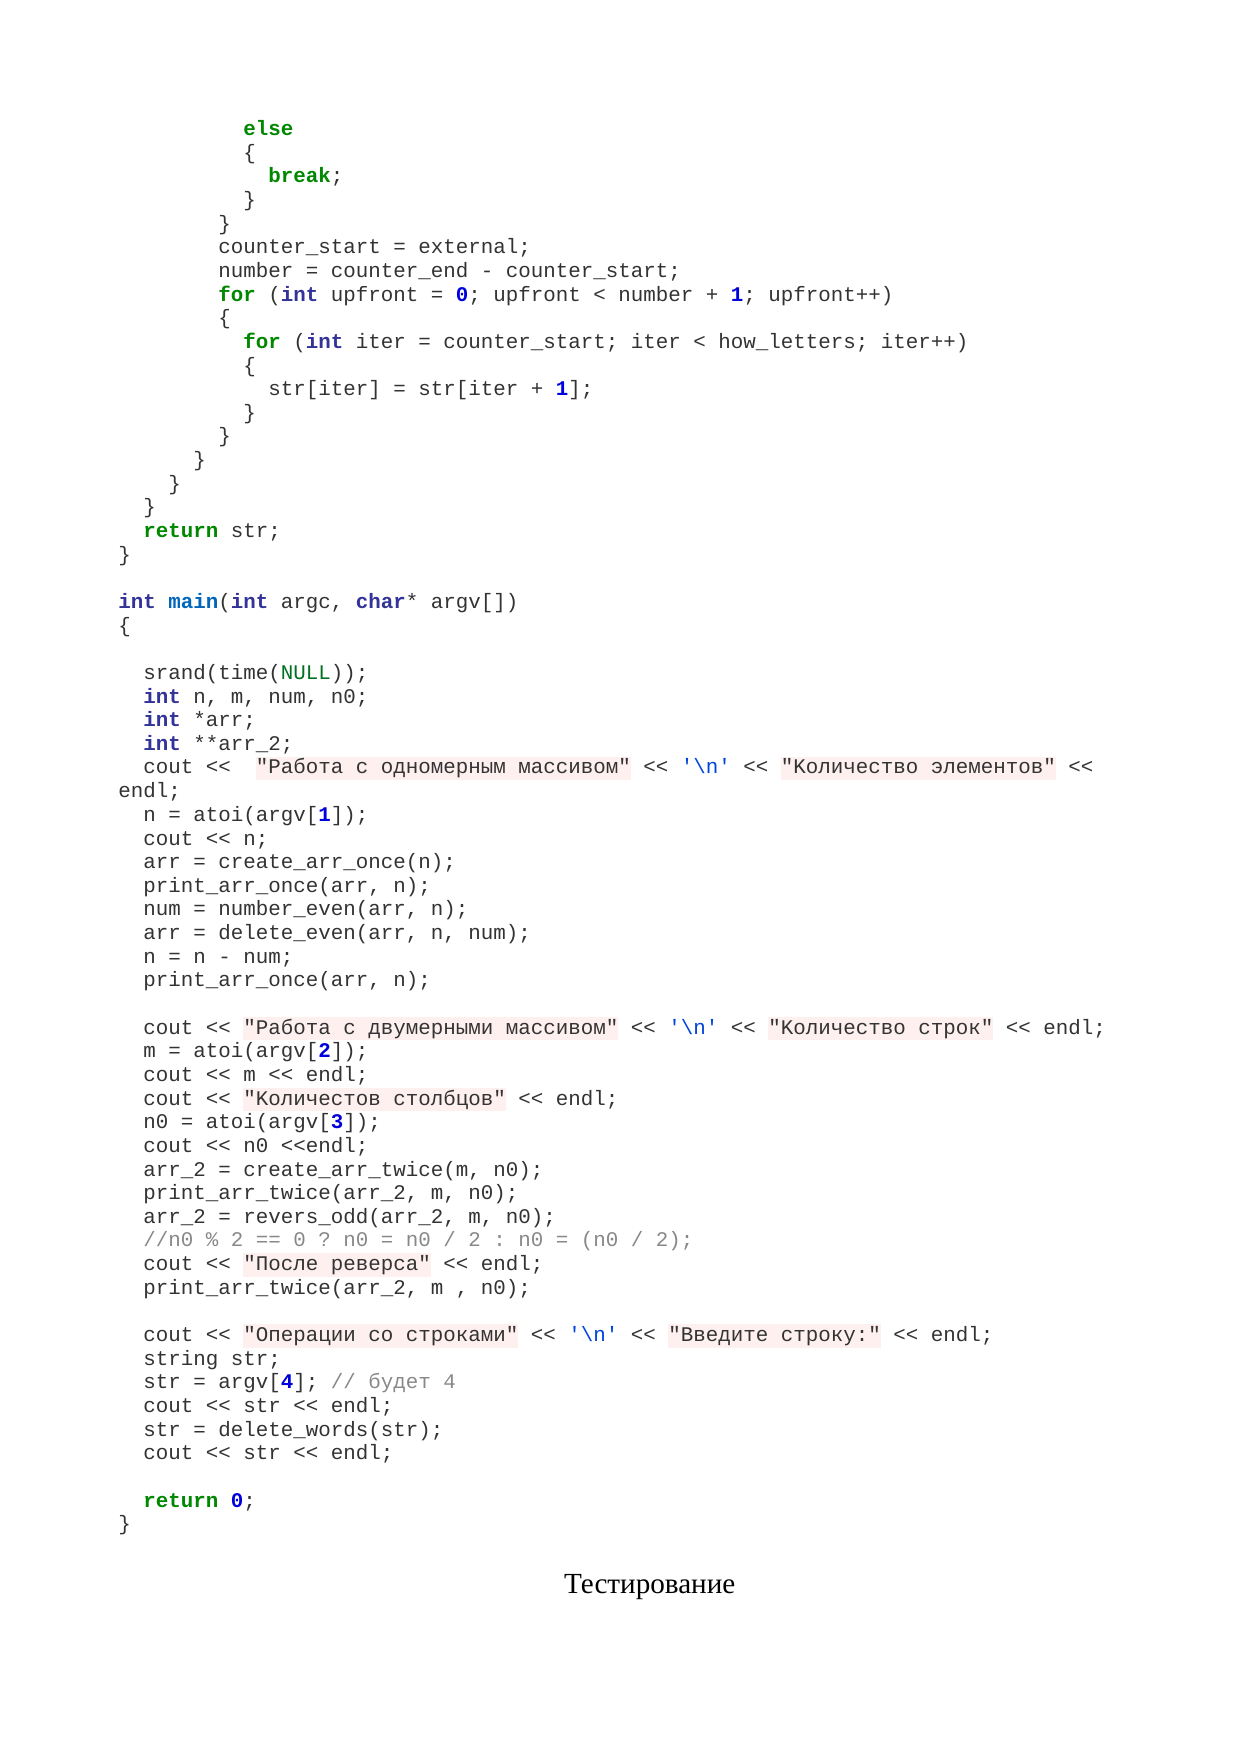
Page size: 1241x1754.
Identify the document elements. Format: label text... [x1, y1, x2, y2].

text print_arr_once(arr, n); [118, 969, 1122, 993]
text cout << n0 <<endl; [118, 1135, 1122, 1158]
text cout << "Kоличестов столбцов" << endl; [118, 1088, 1122, 1111]
text } [118, 473, 1122, 496]
text str[iter] = str[iter + 1]; [118, 378, 1122, 402]
text } [118, 449, 1122, 473]
text num = number_even(arr, n); [118, 898, 1122, 922]
text } [118, 544, 1122, 567]
text print_arr_once(arr, n); [118, 875, 1122, 898]
text arr = create_arr_once(n); [118, 851, 1122, 875]
text break; [118, 165, 1122, 189]
text cout << "После реверса" << endl; [118, 1253, 1122, 1277]
text { [118, 142, 1122, 165]
text cout << str << endl; [118, 1395, 1122, 1419]
text { [118, 307, 1122, 331]
text else [118, 118, 1122, 142]
text } [118, 213, 1122, 236]
text cout << "Операции со строками" << '\n' << "Введите строку:" << endl; [118, 1324, 1122, 1348]
text srand(time(NULL)); [118, 662, 1122, 686]
text cout << "Рaбота с двумерными массивом" << '\n' << "Kоличество строк" << endl; [118, 1017, 1122, 1040]
text Тестирование [118, 1566, 1122, 1600]
text n0 = atoi(argv[3]); [118, 1111, 1122, 1135]
text string str; [118, 1348, 1122, 1371]
text arr_2 = create_arr_twice(m, n0); [118, 1158, 1122, 1182]
text { [118, 615, 1122, 638]
text print_arr_twice(arr_2, m, n0); [118, 1182, 1122, 1206]
text } [118, 426, 1122, 449]
text } [118, 1513, 1122, 1537]
text str = argv[4]; // будет 4 [118, 1371, 1122, 1395]
text int *arr; [118, 709, 1122, 733]
text cout << m << endl; [118, 1064, 1122, 1088]
text print_arr_twice(arr_2, m , n0); [118, 1277, 1122, 1300]
text n = atoi(argv[1]); [118, 804, 1122, 827]
text m = atoi(argv[2]); [118, 1040, 1122, 1064]
text cout << n; [118, 827, 1122, 851]
text arr = delete_even(arr, n, num); [118, 922, 1122, 946]
text n = n - num; [118, 946, 1122, 969]
text //n0 % 2 == 0 ? n0 = n0 / 2 : n0 = (n0 / 2); [118, 1229, 1122, 1253]
text int **arr_2; [118, 733, 1122, 757]
text for (int iter = counter_start; iter < how_letters; iter++) [118, 331, 1122, 354]
text return 0; [118, 1489, 1122, 1513]
text int main(int argc, char* argv[]) [118, 591, 1122, 615]
text for (int upfront = 0; upfront < number + 1; upfront++) [118, 284, 1122, 307]
text arr_2 = revers_odd(arr_2, m, n0); [118, 1206, 1122, 1229]
text } [118, 496, 1122, 520]
text } [118, 189, 1122, 213]
text int n, m, num, n0; [118, 686, 1122, 709]
text } [118, 402, 1122, 426]
text return str; [118, 520, 1122, 544]
text cout << str << endl; [118, 1442, 1122, 1466]
text { [118, 354, 1122, 378]
text cout << "Работа с одномерным массивом" << '\n' << "Kоличество элементов" << endl; [118, 757, 1122, 804]
text str = delete_words(str); [118, 1419, 1122, 1442]
text number = counter_end - counter_start; [118, 260, 1122, 284]
text counter_start = external; [118, 236, 1122, 260]
